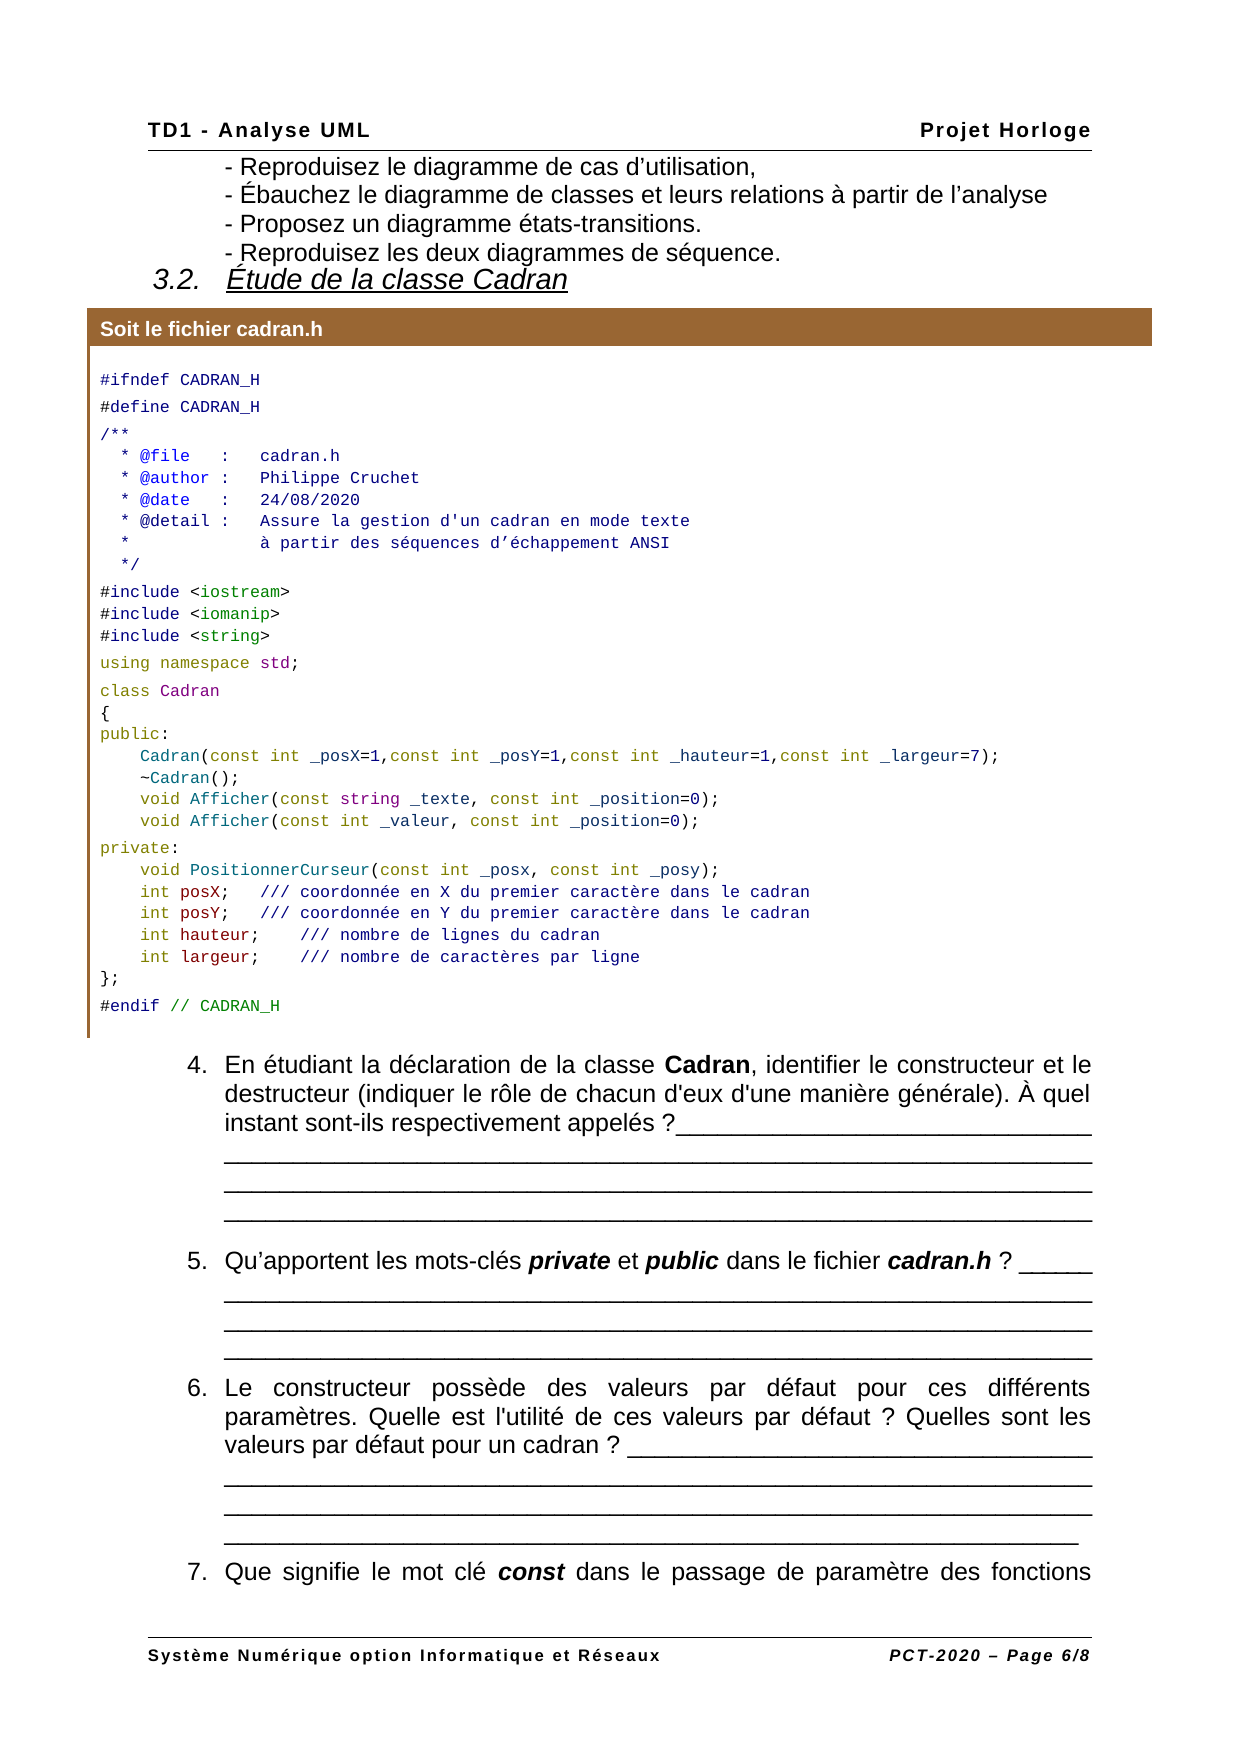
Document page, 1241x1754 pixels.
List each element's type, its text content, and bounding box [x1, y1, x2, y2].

list Le constructeur possède des valeurs par défaut pour ces différents paramètres. Quelle est l'utilité de ces valeurs par défaut ? Quelles sont les valeurs par défaut pour un cadran ? [187, 1373, 1092, 1545]
table_cell #ifndef CADRAN_H #define CADRAN_H /** * @file : cadran.h * @author : Philippe Cruchet * @date : 24/08/2020 * @detail : Assure la gestion d'un cadran en mode texte * à partir des séquences d’échappement ANSI */ #include <iostream> #include <iomanip> #include <string> using namespace std; class Cadran { public: Cadran(const int _posX=1,const int _posY=1,const int _hauteur=1,const int _largeur=7); ~Cadran(); void Afficher(const string _texte, const int _position=0); void Afficher(const int _valeur, const int _position=0); private: void PositionnerCurseur(const int _posx, const int _posy); int posX; /// coordonnée en X du premier caractère dans le cadran int posY; /// coordonnée en Y du premier caractère dans le cadran int hauteur; /// nombre de lignes du cadran int largeur; /// nombre de caractères par ligne }; #endif // CADRAN_H [90, 346, 1152, 1038]
subtitle Étude de la classe Cadran [189, 266, 1092, 296]
table_header Soit le fichier cadran.h [90, 311, 1152, 346]
list Qu’apportent les mots-clés private et public dans le fichier cadran.h ? [187, 1246, 1092, 1361]
list En étudiant la déclaration de la classe Cadran, identifier le constructeur et le destructeur (indiquer le rôle de chacun d'eux d'une manière générale). À quel instant sont-ils respectivement appelés ? [187, 1050, 1092, 1222]
list - Reproduisez le diagramme de cas d’utilisation, - Ébauchez le diagramme de classes et leurs relations à partir de l’analyse - Proposez un diagramme états-transitions. - Reproduisez les deux diagrammes de séquence. [187, 151, 1092, 266]
list Que signifie le mot clé const dans le passage de paramètre des fonctions membres ? [187, 1557, 1092, 1586]
